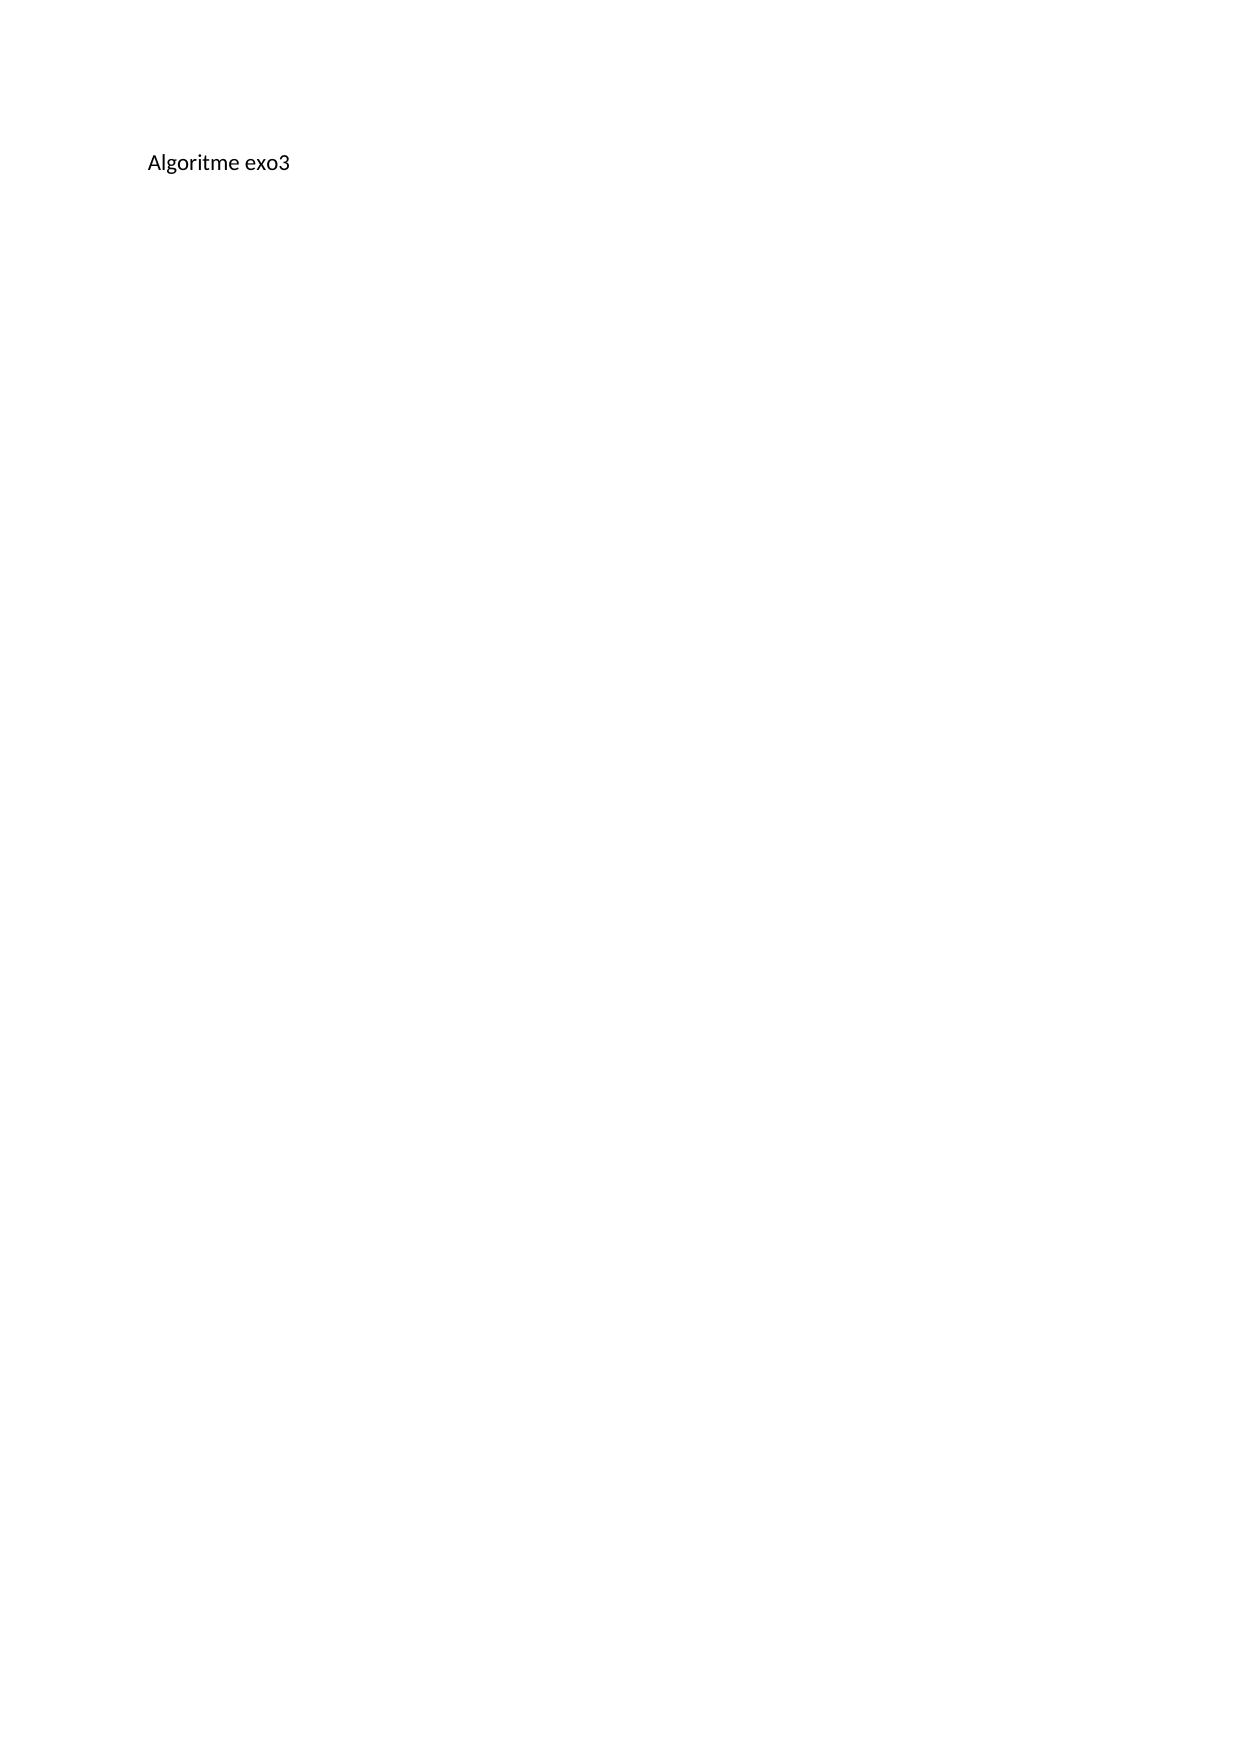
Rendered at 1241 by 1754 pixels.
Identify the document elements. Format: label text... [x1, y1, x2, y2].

text Algoritme exo3 [148, 148, 1093, 176]
